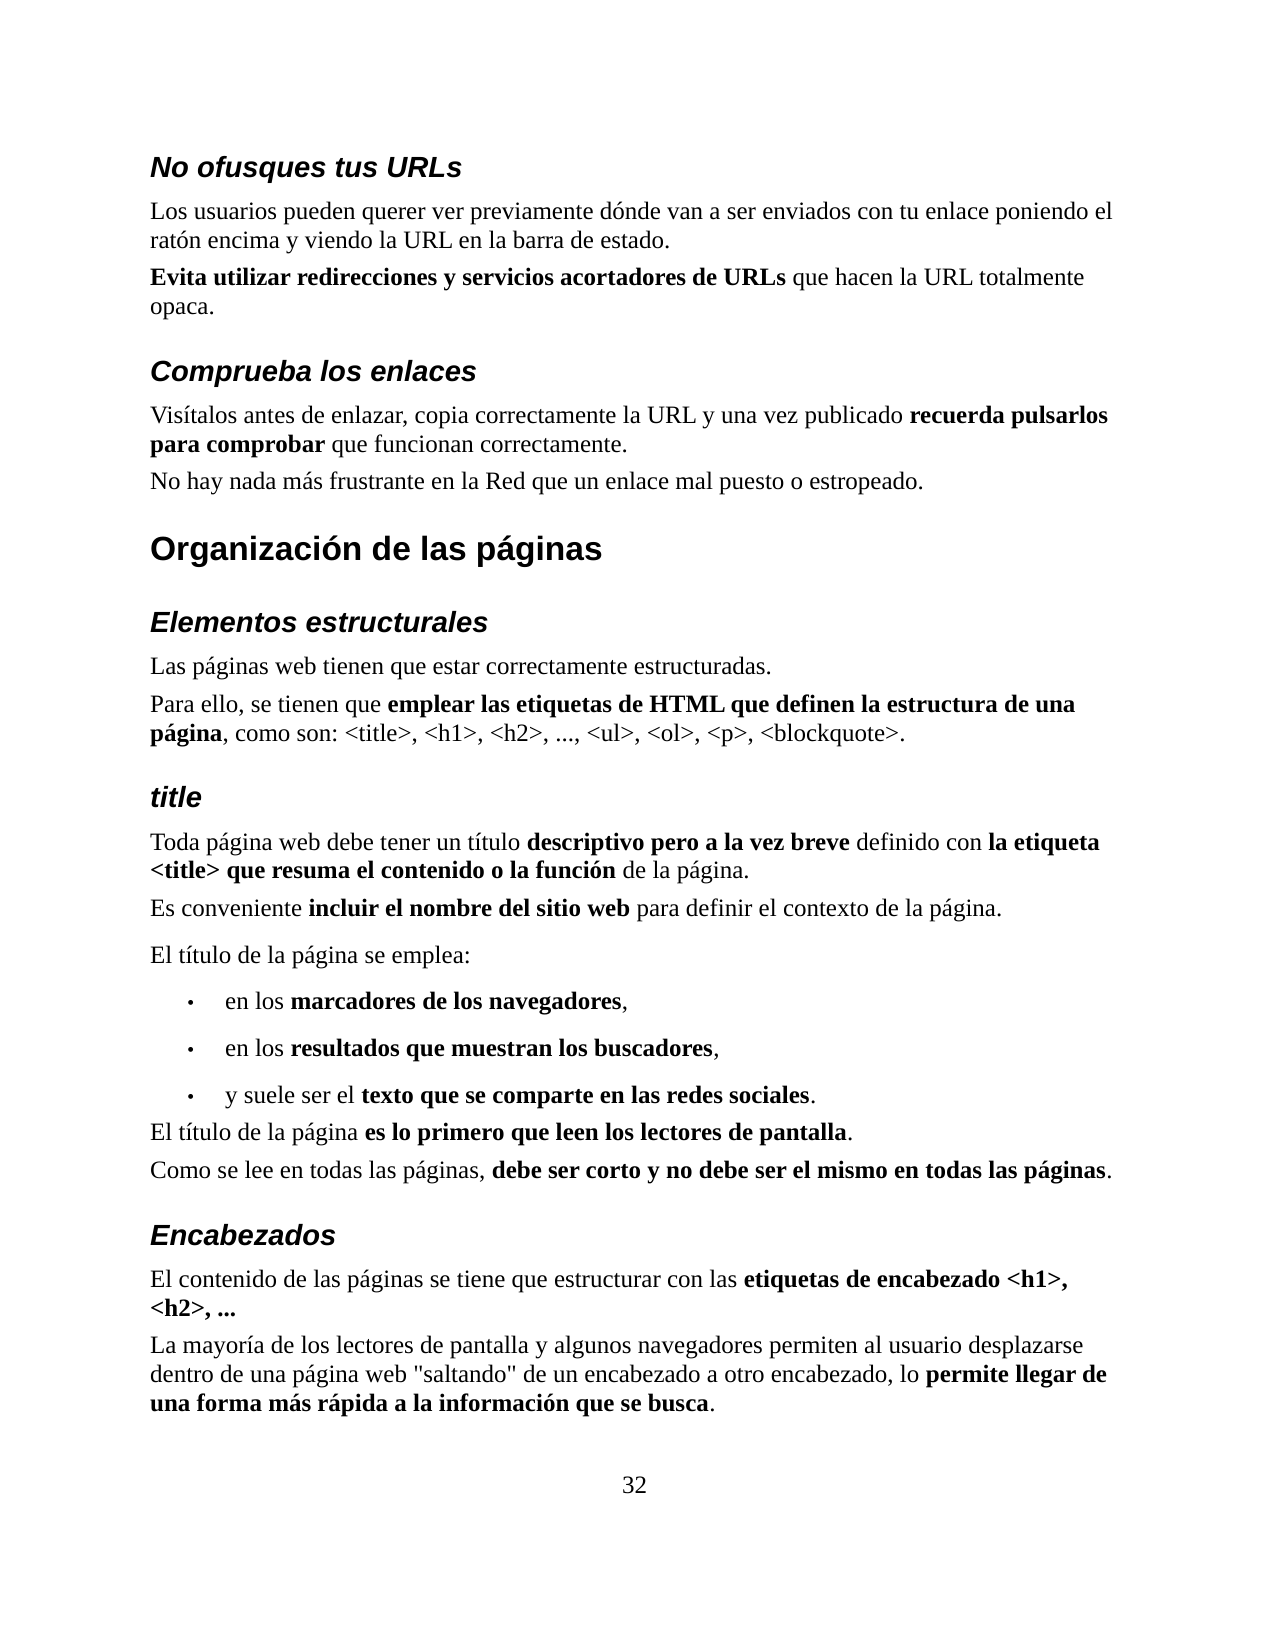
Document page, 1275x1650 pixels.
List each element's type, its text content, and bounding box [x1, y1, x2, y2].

subtitle title [150, 781, 1125, 814]
subtitle Elementos estructurales [150, 605, 1125, 639]
list en los resultados que muestran los buscadores, [187, 1033, 1125, 1062]
subtitle Organización de las páginas [150, 529, 1125, 568]
text Como se lee en todas las páginas, debe ser corto y no debe ser el mismo en todas las páginas. [150, 1155, 1125, 1184]
list y suele ser el texto que se comparte en las redes sociales. [187, 1080, 1125, 1108]
subtitle Comprueba los enlaces [150, 354, 1125, 387]
subtitle Encabezados [150, 1218, 1125, 1251]
text Para ello, se tienen que emplear las etiquetas de HTML que definen la estructura de una página, como son: <title>, <h1>, <h2>, ..., <ul>, <ol>, <p>, <blockquote>. [150, 689, 1125, 747]
text Evita utilizar redirecciones y servicios acortadores de URLs que hacen la URL totalmente opaca. [150, 262, 1125, 320]
text Toda página web debe tener un título descriptivo pero a la vez breve definido con la etiqueta <title> que resuma el contenido o la función de la página. [150, 827, 1125, 884]
text Visítalos antes de enlazar, copia correctamente la URL y una vez publicado recuerda pulsarlos para comprobar que funcionan correctamente. [150, 400, 1125, 457]
text No hay nada más frustrante en la Red que un enlace mal puesto o estropeado. [150, 466, 1125, 495]
subtitle No ofusques tus URLs [150, 150, 1125, 183]
text El título de la página es lo primero que leen los lectores de pantalla. [150, 1117, 1125, 1146]
text Los usuarios pueden querer ver previamente dónde van a ser enviados con tu enlace poniendo el ratón encima y viendo la URL en la barra de estado. [150, 196, 1125, 253]
text Es conveniente incluir el nombre del sitio web para definir el contexto de la página. [150, 893, 1125, 922]
list en los marcadores de los navegadores, [187, 986, 1125, 1015]
text El contenido de las páginas se tiene que estructurar con las etiquetas de encabezado <h1>, <h2>, ... [150, 1264, 1125, 1321]
text La mayoría de los lectores de pantalla y algunos navegadores permiten al usuario desplazarse dentro de una página web "saltando" de un encabezado a otro encabezado, lo permite llegar de una forma más rápida a la información que se busca. [150, 1330, 1125, 1417]
text El título de la página se emplea: [150, 940, 1125, 968]
text Las páginas web tienen que estar correctamente estructuradas. [150, 651, 1125, 680]
